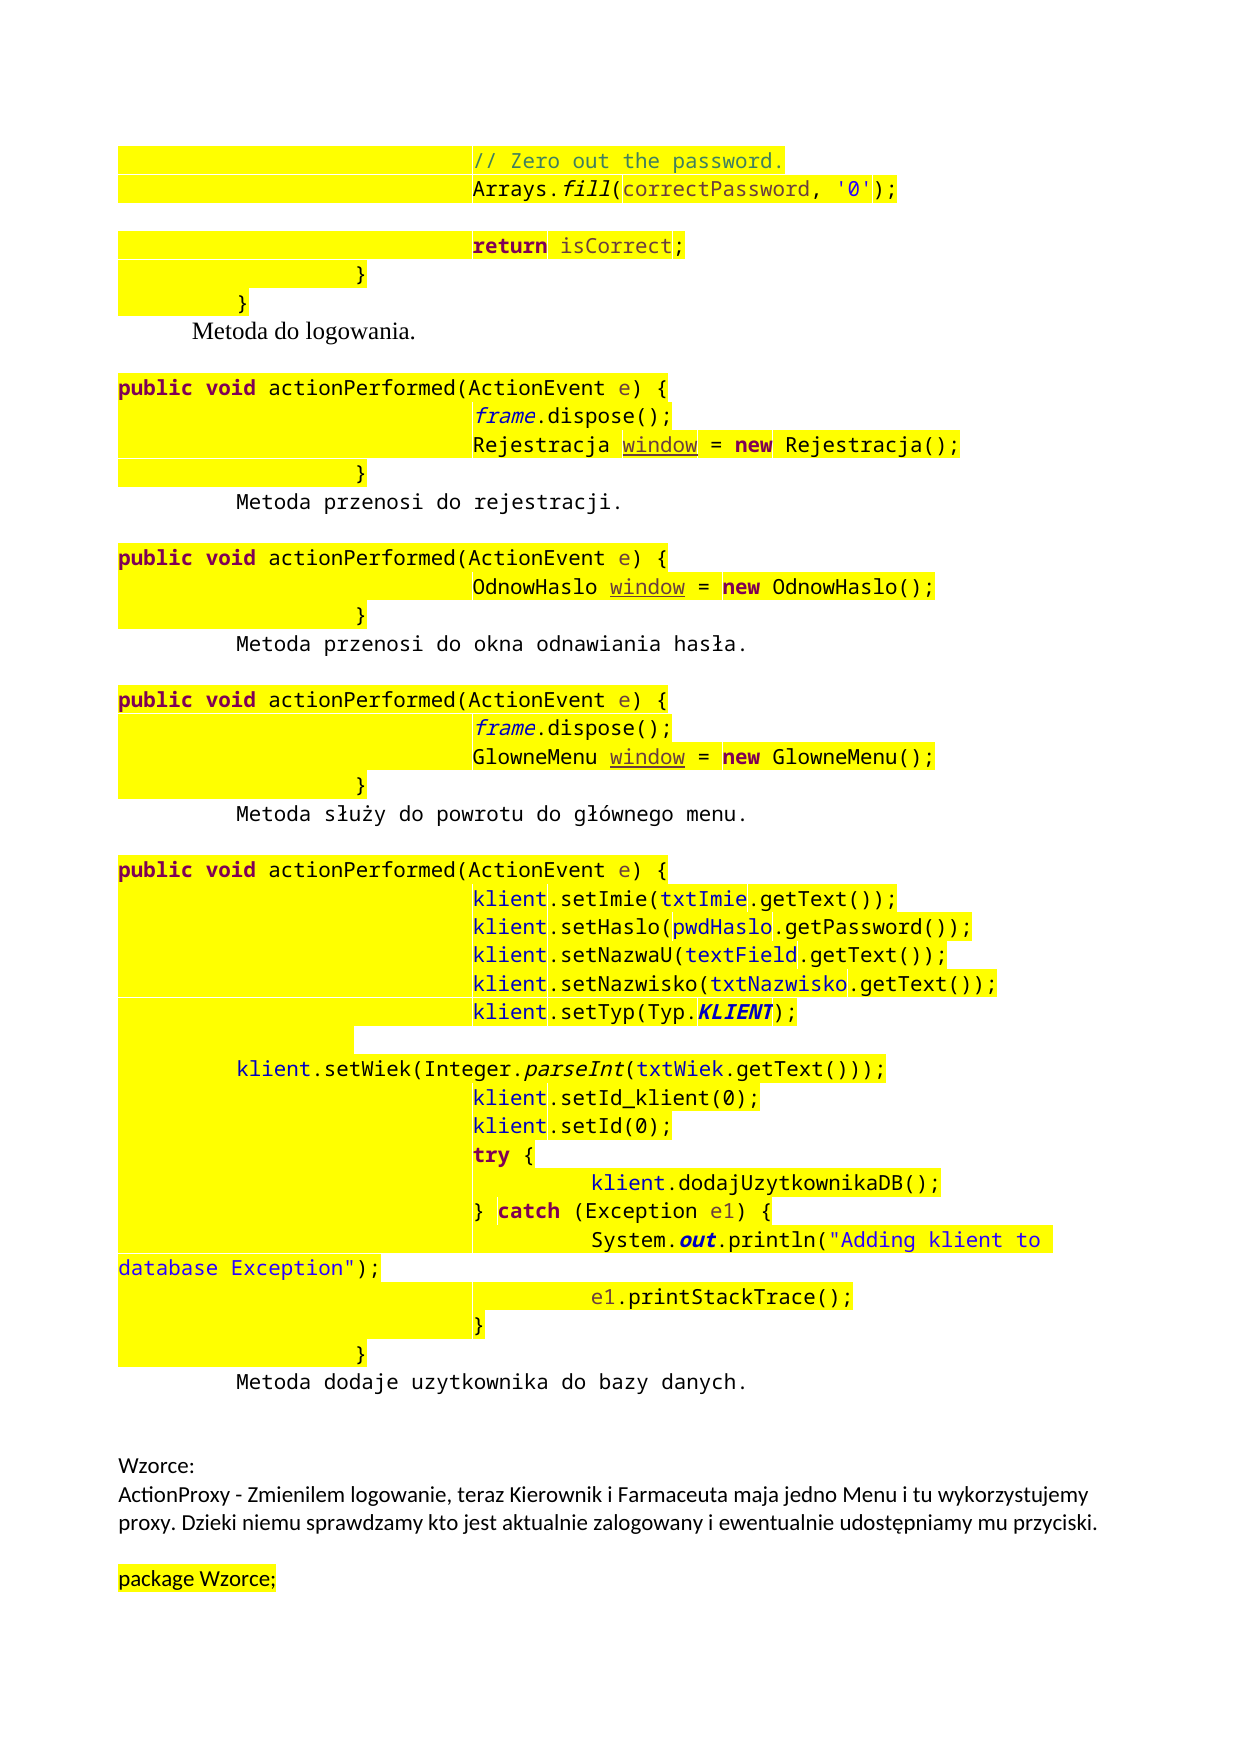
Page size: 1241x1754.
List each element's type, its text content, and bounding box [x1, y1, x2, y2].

text // Zero out the password. [118, 146, 1122, 174]
text } [118, 259, 1122, 288]
text } [118, 1339, 1122, 1367]
text OdnowHaslo window = new OdnowHaslo(); [118, 572, 1122, 600]
text klient.setTyp(Typ.KLIENT); [118, 997, 1122, 1026]
text klient.setImie(txtImie.getText()); [118, 884, 1122, 912]
text klient.setHaslo(pwdHaslo.getPassword()); [118, 912, 1122, 941]
text ActionProxy - Zmienilem logowanie, teraz Kierownik i Farmaceuta maja jedno Menu i tu wykorzystujemy proxy. Dzieki niemu sprawdzamy kto jest aktualnie zalogowany i ewentualnie udostępniamy mu przyciski. [118, 1480, 1122, 1536]
text } [118, 288, 1122, 316]
text Metoda przenosi do rejestracji. [118, 487, 1122, 515]
text } catch (Exception e1) { [118, 1197, 1122, 1225]
text public void actionPerformed(ActionEvent e) { [118, 855, 1122, 884]
text Metoda służy do powrotu do głównego menu. [118, 799, 1122, 827]
text Metoda dodaje uzytkownika do bazy danych. [118, 1367, 1122, 1396]
text Arrays.fill(correctPassword, '0'); [118, 174, 1122, 203]
text package Wzorce; [118, 1564, 1122, 1592]
text frame.dispose(); [118, 713, 1122, 742]
text public void actionPerformed(ActionEvent e) { [118, 685, 1122, 713]
text frame.dispose(); [118, 402, 1122, 430]
text e1.printStackTrace(); [118, 1282, 1122, 1310]
text klient.setId_klient(0); [118, 1083, 1122, 1111]
text public void actionPerformed(ActionEvent e) { [118, 543, 1122, 572]
text } [118, 458, 1122, 487]
text } [118, 770, 1122, 799]
text klient.setNazwisko(txtNazwisko.getText()); [118, 969, 1122, 997]
text public void actionPerformed(ActionEvent e) { [118, 373, 1122, 402]
text klient.dodajUzytkownikaDB(); [118, 1168, 1122, 1197]
text Metoda do logowania. [118, 316, 1122, 345]
text Metoda przenosi do okna odnawiania hasła. [118, 629, 1122, 657]
text GlowneMenu window = new GlowneMenu(); [118, 742, 1122, 770]
text klient.setNazwaU(textField.getText()); [118, 941, 1122, 969]
text klient.setWiek(Integer.parseInt(txtWiek.getText())); [118, 1026, 1122, 1083]
text System.out.println("Adding klient to database Exception"); [118, 1225, 1122, 1282]
text Rejestracja window = new Rejestracja(); [118, 430, 1122, 458]
text return isCorrect; [118, 231, 1122, 259]
text Wzorce: [118, 1452, 1122, 1480]
text } [118, 1310, 1122, 1339]
text try { [118, 1140, 1122, 1168]
text } [118, 600, 1122, 629]
text klient.setId(0); [118, 1111, 1122, 1140]
